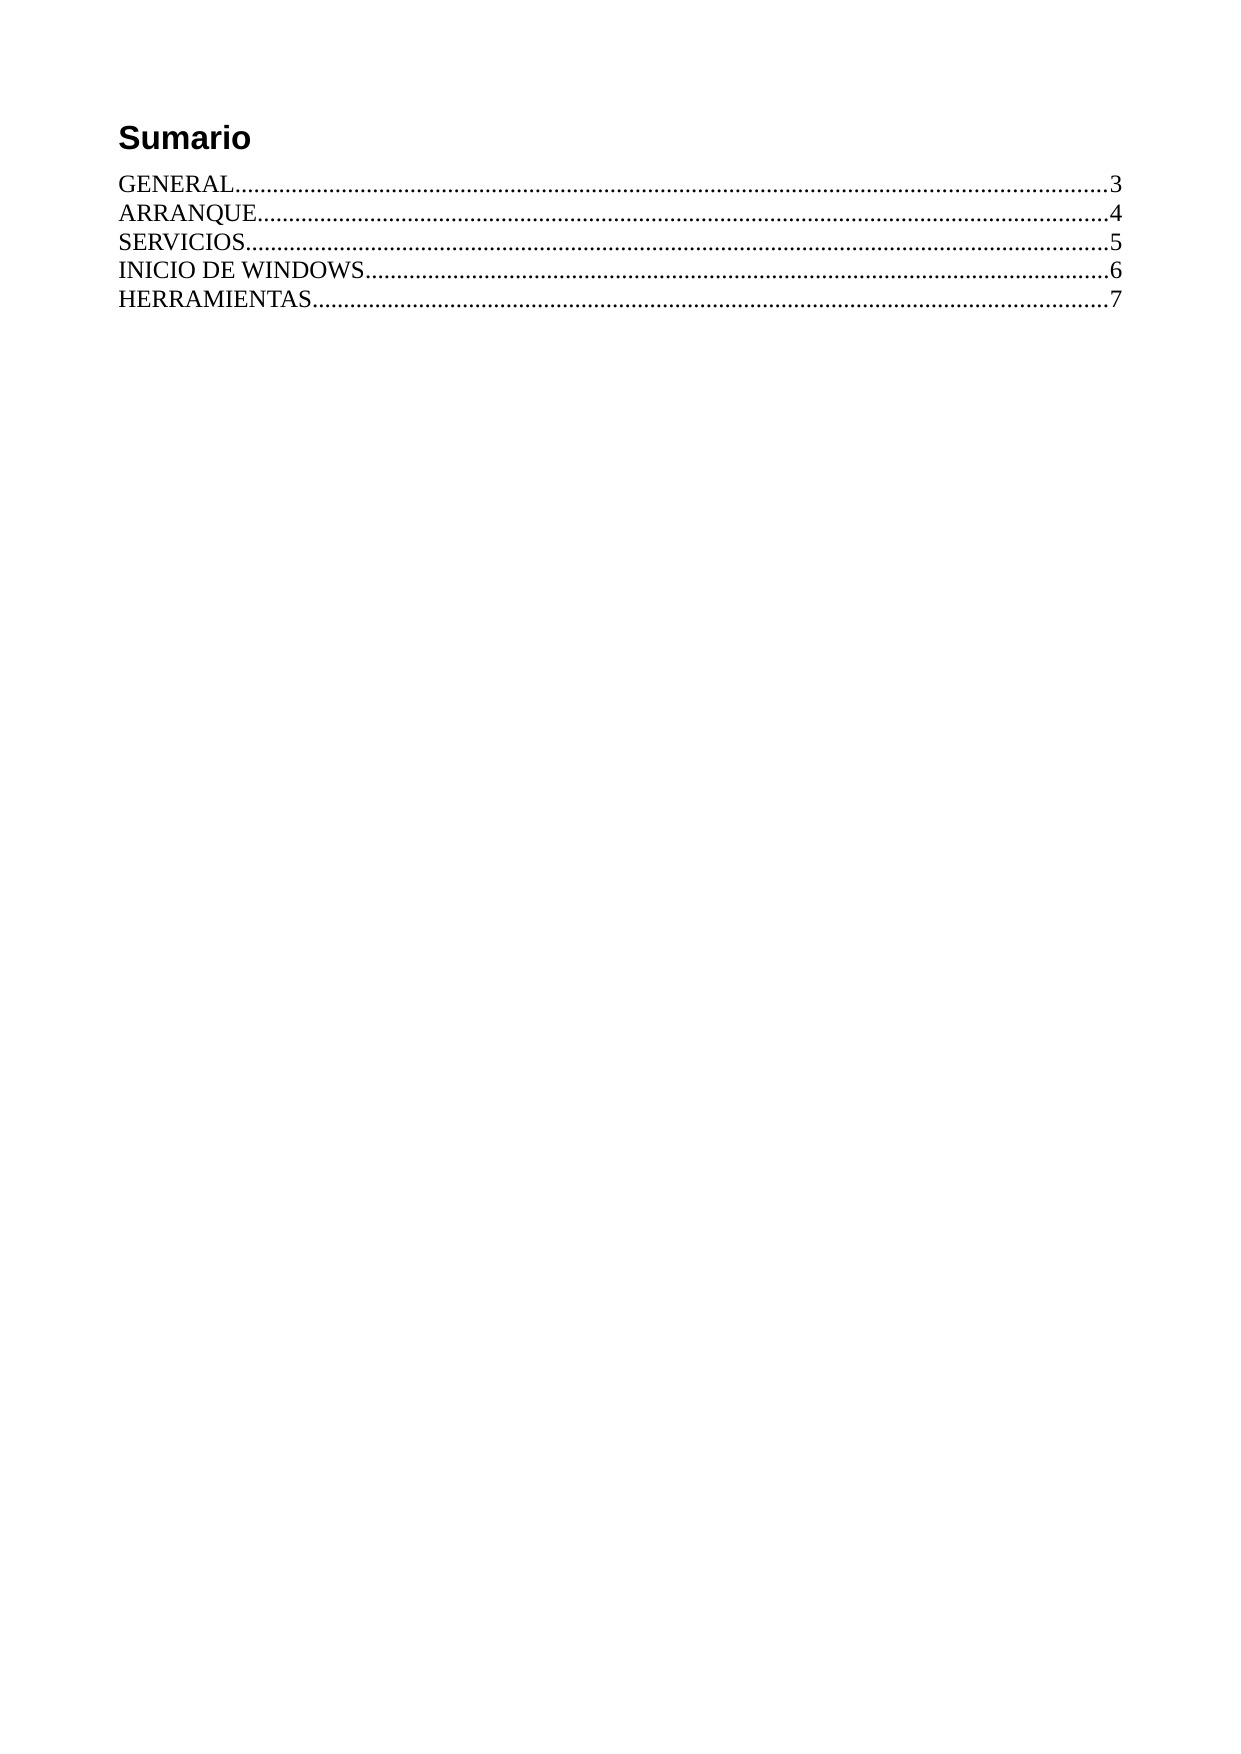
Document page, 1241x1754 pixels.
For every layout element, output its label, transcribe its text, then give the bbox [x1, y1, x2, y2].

subtitle Sumario [118, 118, 1122, 157]
text SERVICIOS 5 [118, 227, 1122, 255]
text HERRAMIENTAS 7 [118, 284, 1122, 313]
text GENERAL 3 [118, 169, 1122, 198]
text INICIO DE WINDOWS 6 [118, 255, 1122, 284]
text ARRANQUE 4 [118, 198, 1122, 227]
